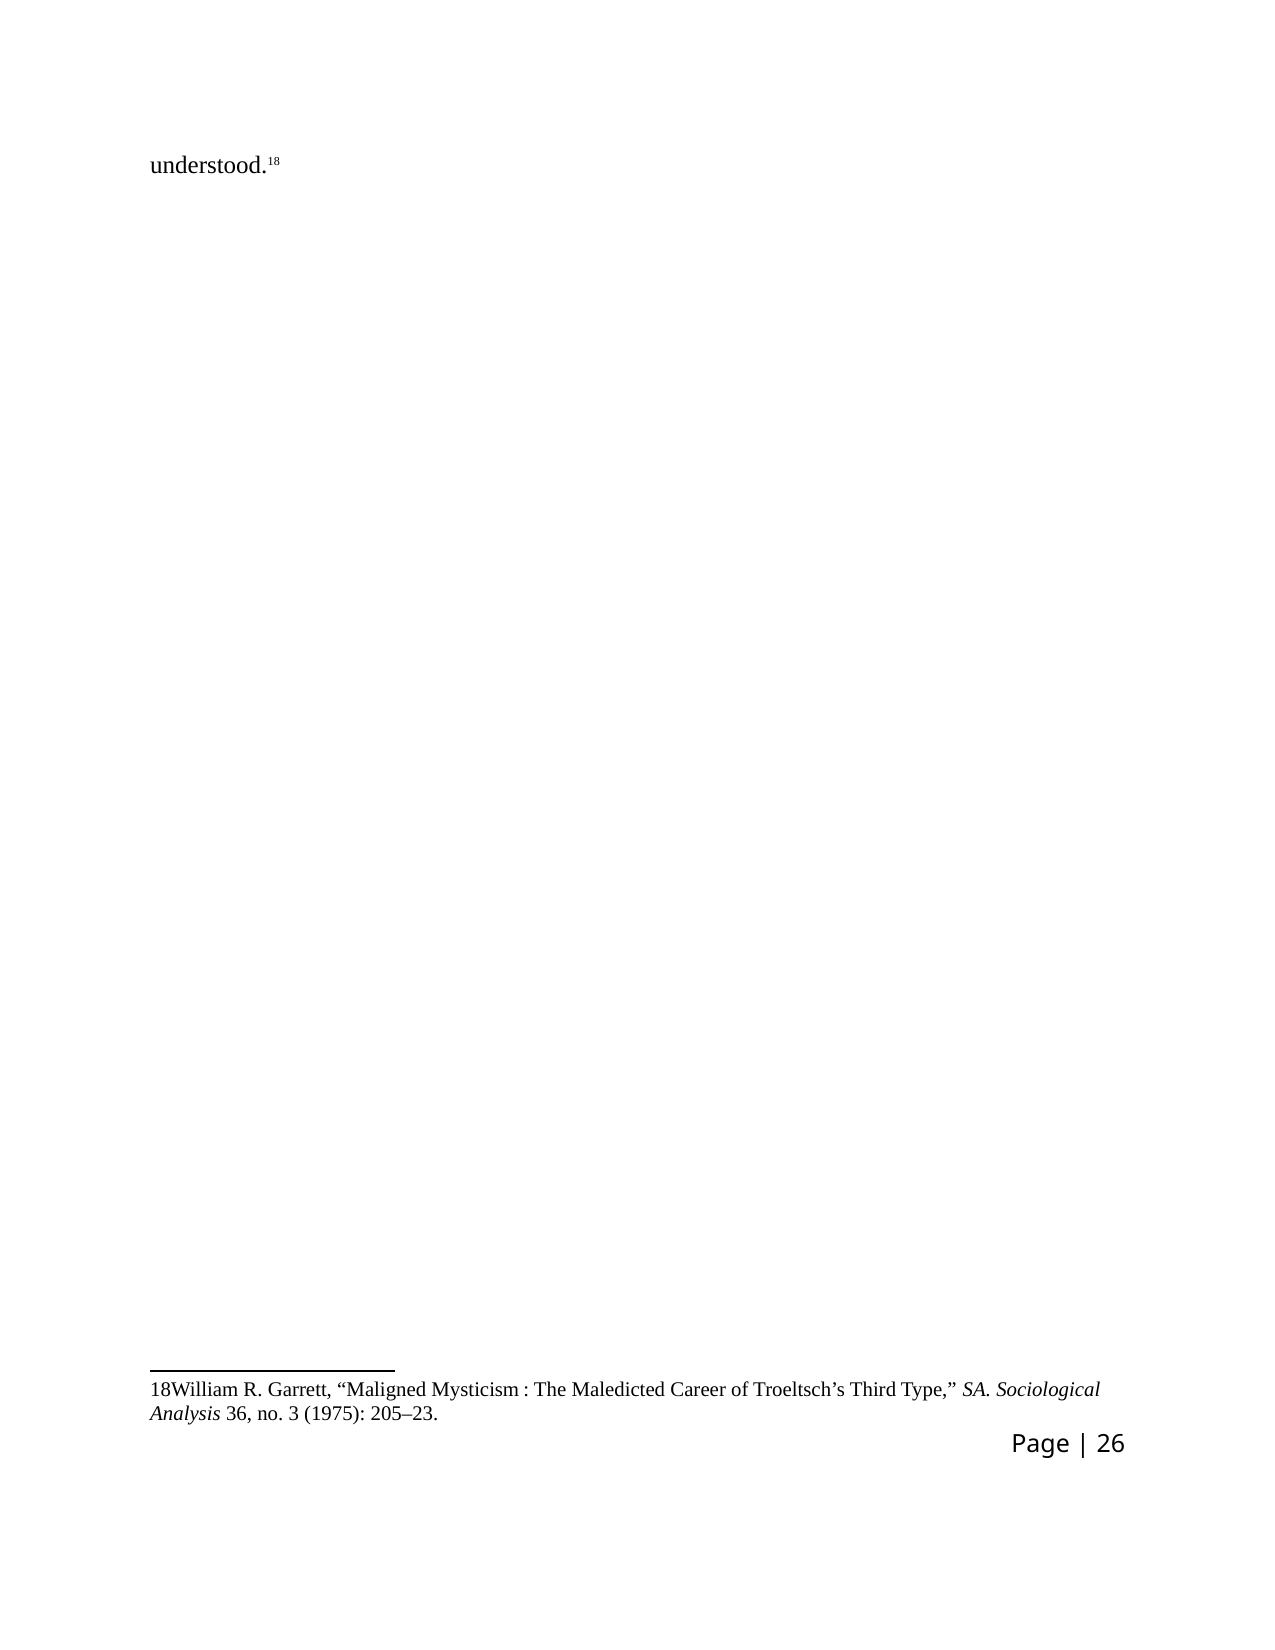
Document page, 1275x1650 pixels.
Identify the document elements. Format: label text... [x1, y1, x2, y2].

text William R. Garrett, “Maligned Mysticism : The Maledicted Career of Troeltsch’s Third Type,” SA. Sociological Analysis 36, no. 3 (1975): 205–23. [150, 1377, 1125, 1425]
text Reason nine: careful blending of mysticism and science. The Lightning Path blends science and mysticism into a coherent, structured, logical, whole. The LP is both logical and spiritual, both empirical and mystical The logic and rationality of the LP comes from efforts to ground all concepts in the scholarly literature. You see these efforts manifest in the SpiritWiki. The spiritual, mystical, and divine side comes from the decades of connection practice that inform the LP’s development. The mystical experience and scientific training blend and strengthen each other, allowing the LP to provide a unique windows into an aspect of human existence that is, generally, not well understood. [150, 150, 795, 179]
